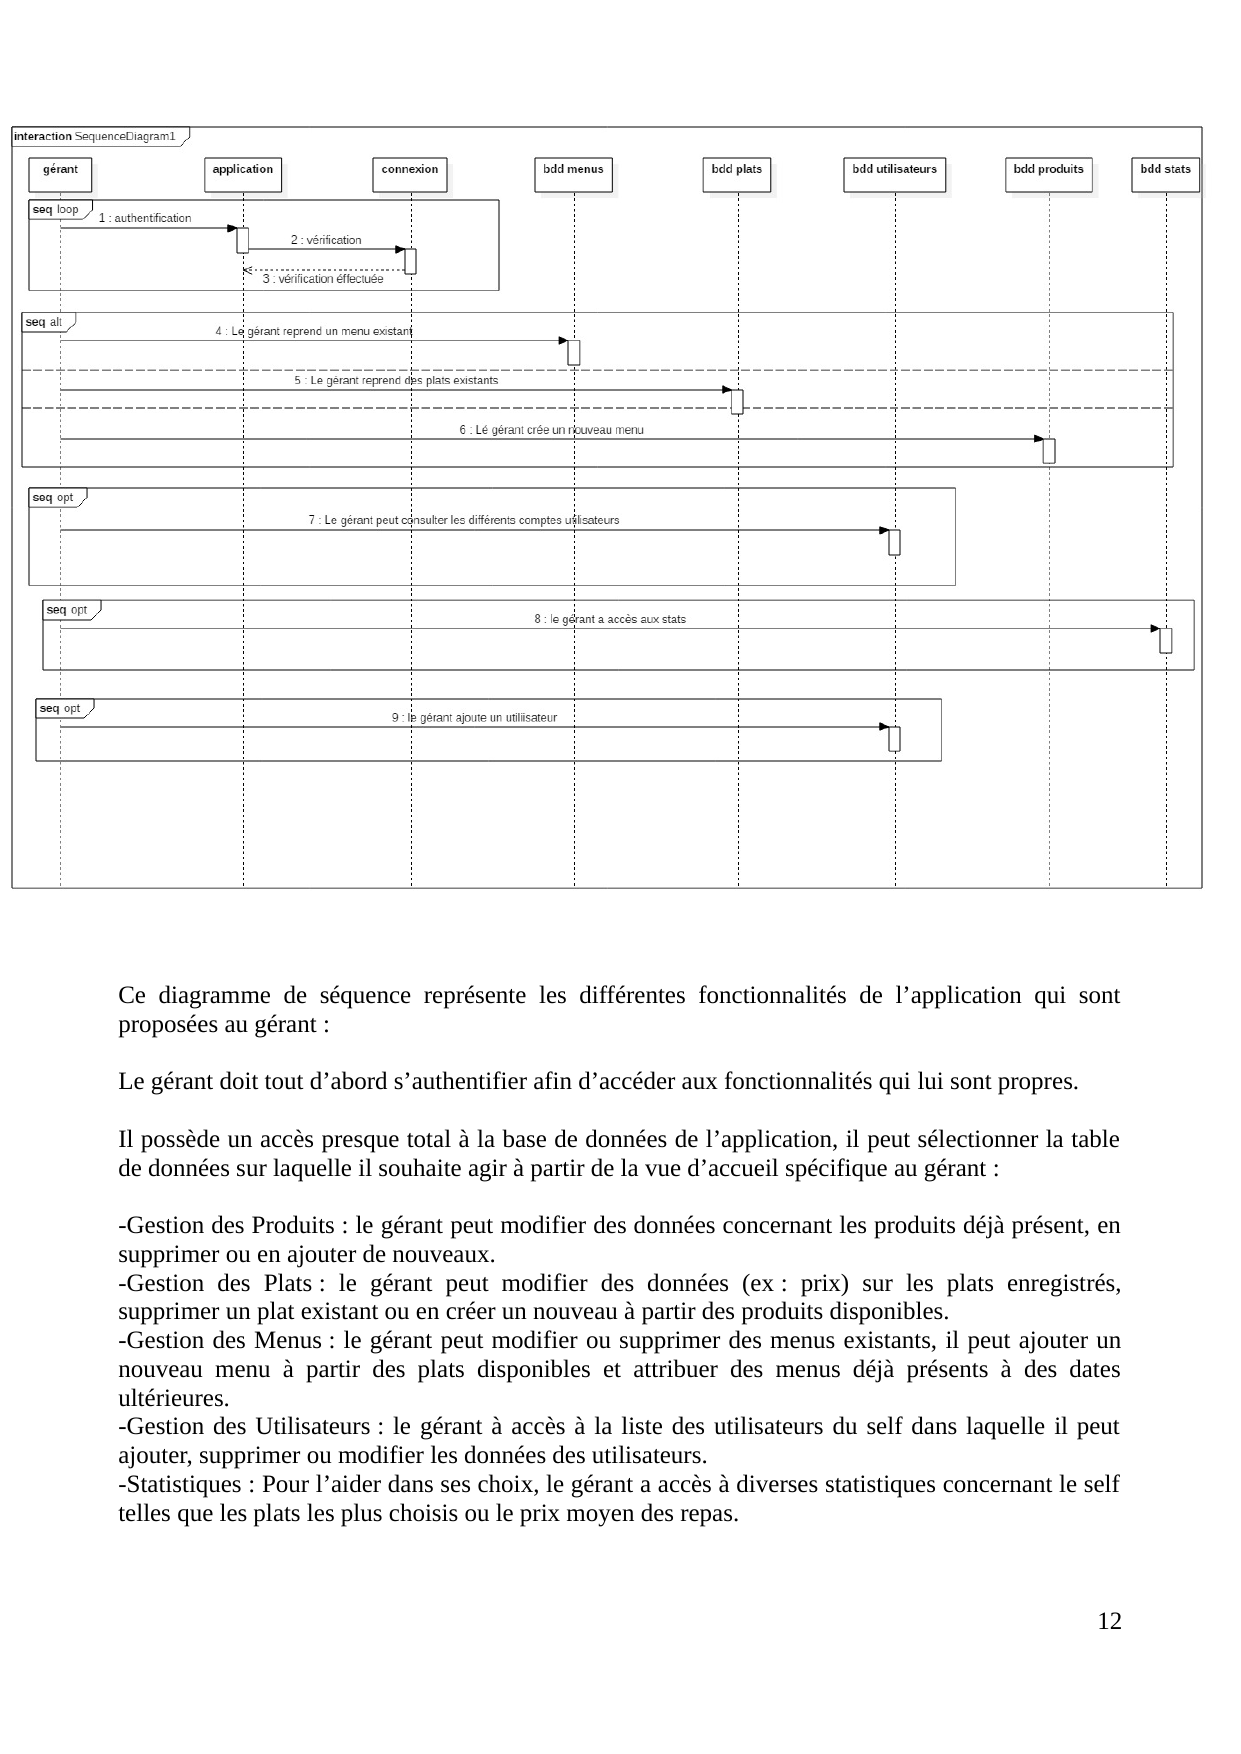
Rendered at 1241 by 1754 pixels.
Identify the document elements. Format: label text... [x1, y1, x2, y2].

text Ce diagramme de séquence représente les différentes fonctionnalités de l’application qui sont proposées au gérant : [118, 980, 1122, 1038]
text Il possède un accès presque total à la base de données de l’application, il peut sélectionner la table de données sur laquelle il souhaite agir à partir de la vue d’accueil spécifique au gérant : [118, 1124, 1122, 1181]
text -Gestion des Menus : le gérant peut modifier ou supprimer des menus existants, il peut ajouter un nouveau menu à partir des plats disponibles et attribuer des menus déjà présents à des dates ultérieures. [118, 1325, 1122, 1411]
text -Gestion des Utilisateurs : le gérant à accès à la liste des utilisateurs du self dans laquelle il peut ajouter, supprimer ou modifier les données des utilisateurs. [118, 1411, 1122, 1469]
picture [3, 118, 1237, 923]
text -Statistiques : Pour l’aider dans ses choix, le gérant a accès à diverses statistiques concernant le self telles que les plats les plus choisis ou le prix moyen des repas. [118, 1469, 1122, 1526]
text -Gestion des Produits : le gérant peut modifier des données concernant les produits déjà présent, en supprimer ou en ajouter de nouveaux. [118, 1210, 1122, 1268]
text Le gérant doit tout d’abord s’authentifier afin d’accéder aux fonctionnalités qui lui sont propres. [118, 1066, 1122, 1095]
text -Gestion des Plats : le gérant peut modifier des données (ex : prix) sur les plats enregistrés, supprimer un plat existant ou en créer un nouveau à partir des produits disponibles. [118, 1268, 1122, 1325]
